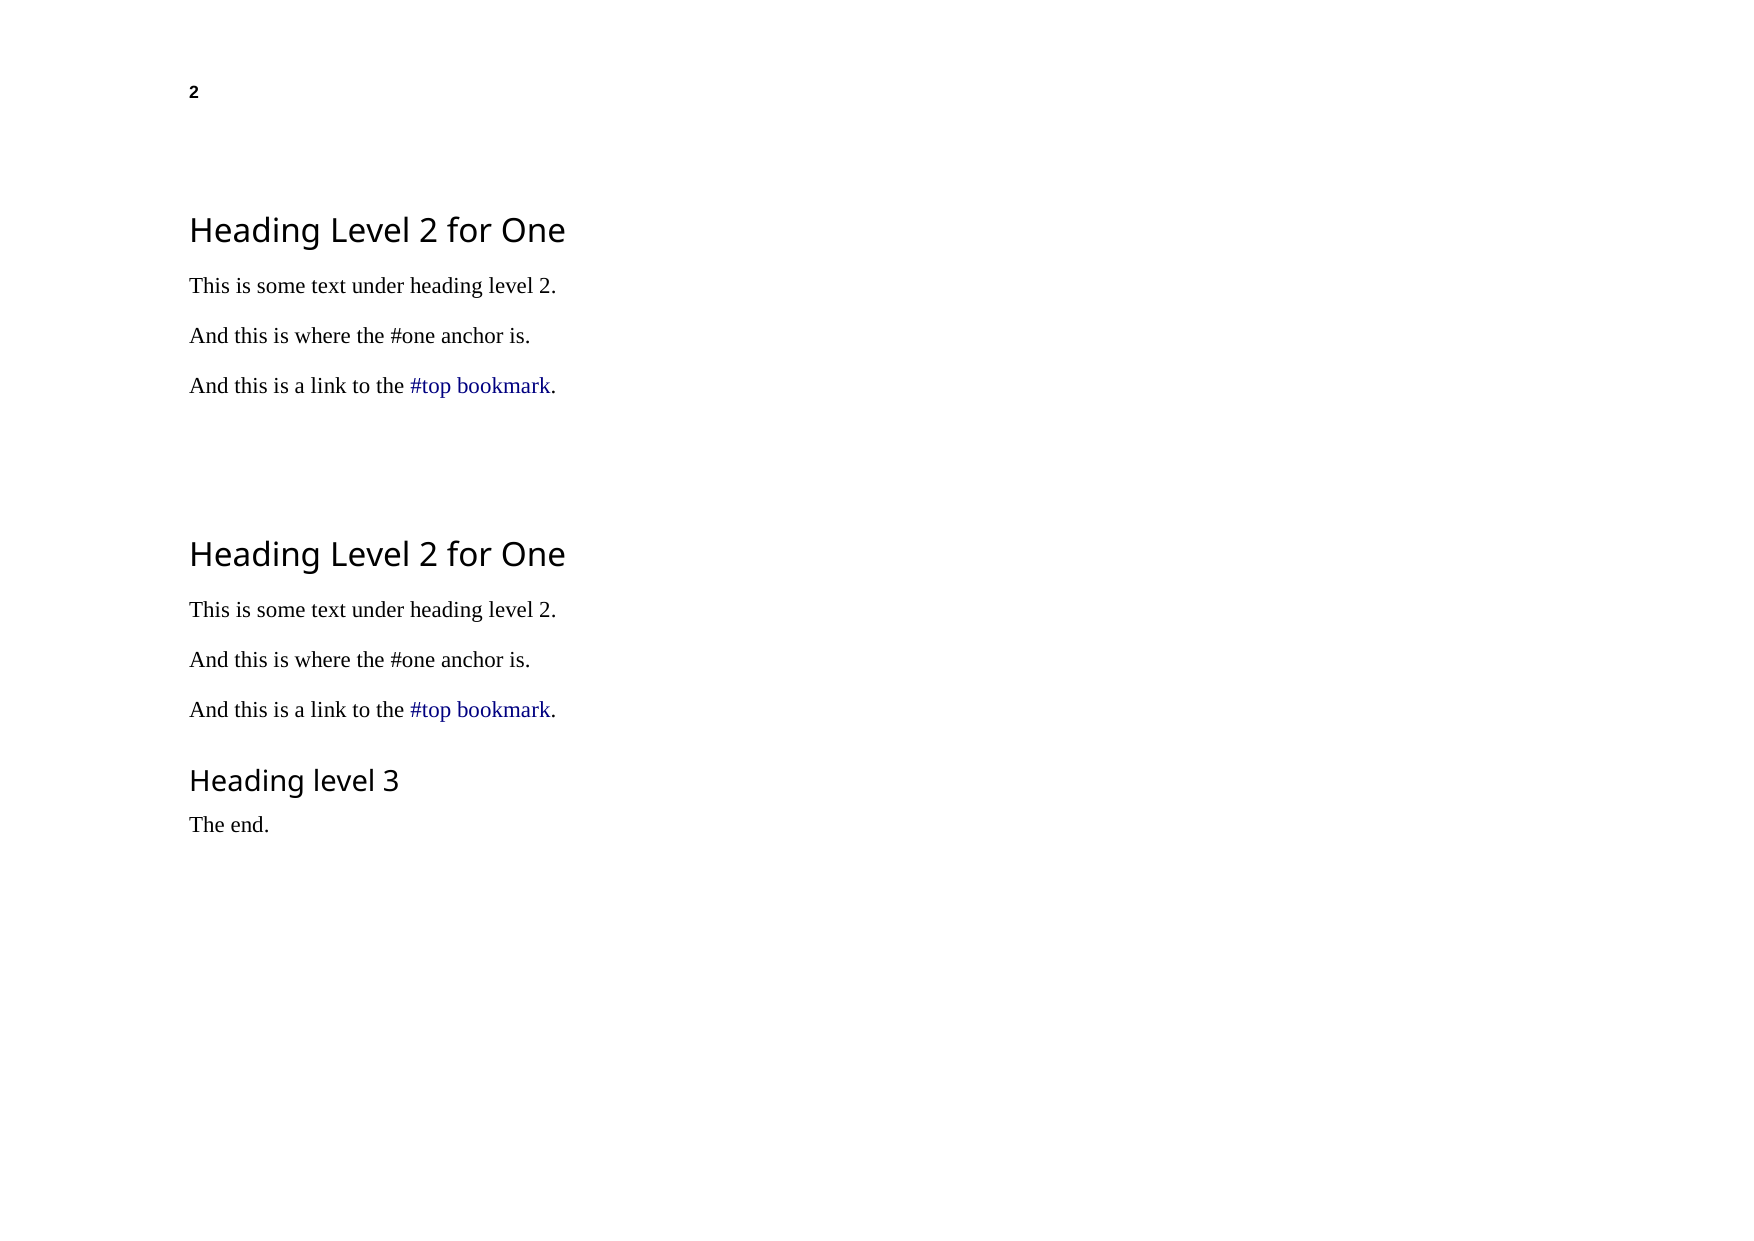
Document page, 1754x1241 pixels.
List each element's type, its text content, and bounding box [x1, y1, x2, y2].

text Heading Level 2 for One [189, 530, 1565, 576]
text And this is a link to the #top bookmark. [189, 373, 1565, 399]
text And this is a link to the #top bookmark. [189, 697, 1565, 723]
text This is some text under heading level 2. [189, 273, 1565, 298]
text And this is where the #one anchor is. [189, 647, 1565, 672]
text Heading level 3 [189, 760, 1565, 800]
text And this is where the #one anchor is. [189, 323, 1565, 349]
text Heading Level 2 for One [189, 207, 1565, 252]
text The end. [189, 812, 1565, 838]
text This is some text under heading level 2. [189, 596, 1565, 622]
